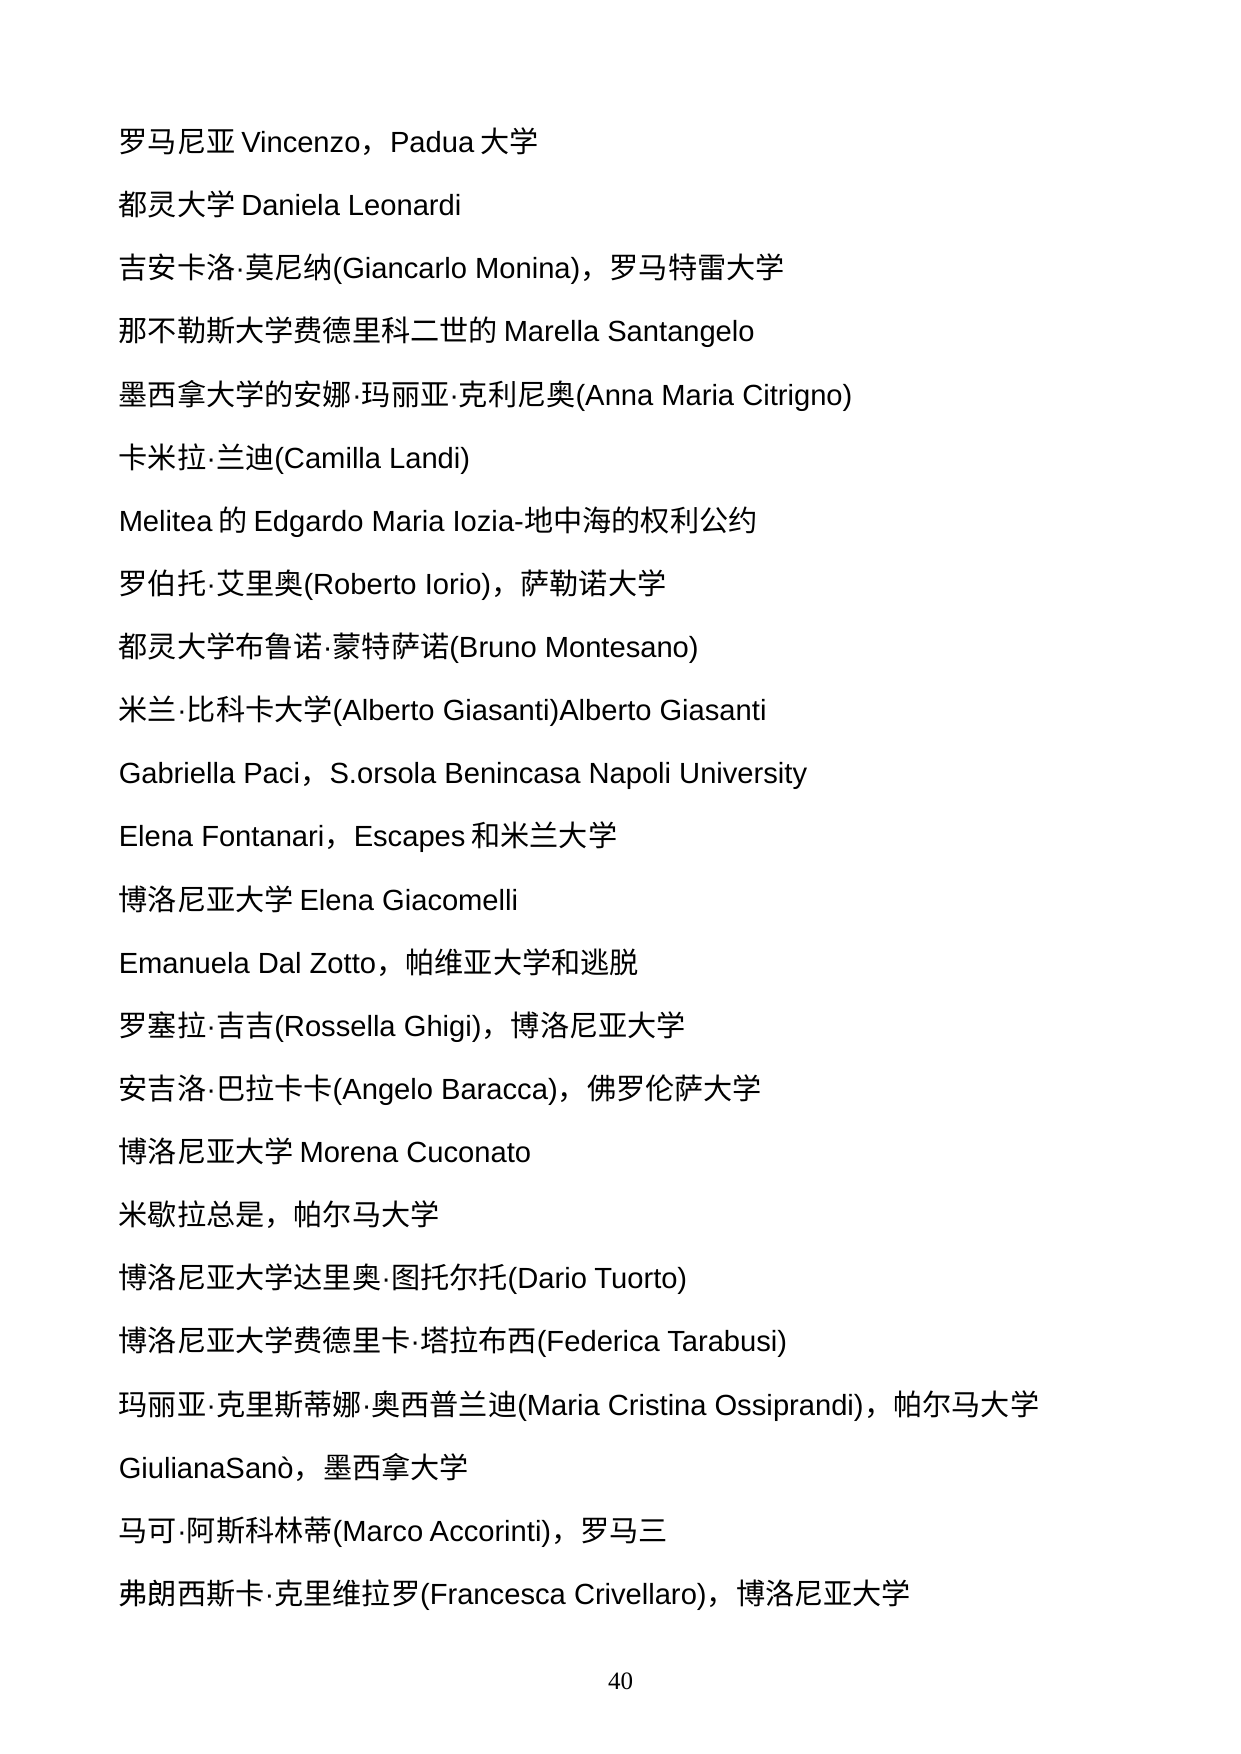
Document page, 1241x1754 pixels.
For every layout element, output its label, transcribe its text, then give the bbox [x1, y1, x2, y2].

text 玛丽亚·克里斯蒂娜·奥西普兰迪(Maria Cristina Ossiprandi)，帕尔马大学 [118, 1381, 1122, 1423]
text 吉安卡洛·莫尼纳(Giancarlo Monina)，罗马特雷大学 [118, 245, 1122, 287]
text Emanuela Dal Zotto，帕维亚大学和逃脱 [118, 939, 1122, 981]
text 都灵大学Daniela Leonardi [118, 182, 1122, 224]
text Gabriella Paci，S.orsola Benincasa Napoli University [118, 750, 1122, 792]
text Elena Fontanari，Escapes和米兰大学 [118, 813, 1122, 855]
text 墨西拿大学的安娜·玛丽亚·克利尼奥(Anna Maria Citrigno) [118, 371, 1122, 413]
text 安吉洛·巴拉卡卡(Angelo Baracca)，佛罗伦萨大学 [118, 1065, 1122, 1108]
text 卡米拉·兰迪(Camilla Landi) [118, 434, 1122, 476]
text 米兰·比科卡大学(Alberto Giasanti)Alberto Giasanti [118, 687, 1122, 729]
text 罗伯托·艾里奥(Roberto Iorio)，萨勒诺大学 [118, 560, 1122, 603]
text 都灵大学布鲁诺·蒙特萨诺(Bruno Montesano) [118, 623, 1122, 666]
text 博洛尼亚大学费德里卡·塔拉布西(Federica Tarabusi) [118, 1318, 1122, 1360]
text 博洛尼亚大学Elena Giacomelli [118, 876, 1122, 918]
text 罗马尼亚Vincenzo，Padua大学 [118, 118, 1122, 161]
text Melitea的Edgardo Maria Iozia-地中海的权利公约 [118, 497, 1122, 539]
text 博洛尼亚大学Morena Cuconato [118, 1128, 1122, 1171]
text GiulianaSanò，墨西拿大学 [118, 1444, 1122, 1486]
text 米歇拉总是，帕尔马大学 [118, 1192, 1122, 1234]
text 博洛尼亚大学达里奥·图托尔托(Dario Tuorto) [118, 1255, 1122, 1297]
text 那不勒斯大学费德里科二世的Marella Santangelo [118, 308, 1122, 350]
text 马可·阿斯科林蒂(Marco Accorinti)，罗马三 [118, 1507, 1122, 1549]
text 罗塞拉·吉吉(Rossella Ghigi)，博洛尼亚大学 [118, 1002, 1122, 1044]
text 弗朗西斯卡·克里维拉罗(Francesca Crivellaro)，博洛尼亚大学 [118, 1570, 1122, 1613]
